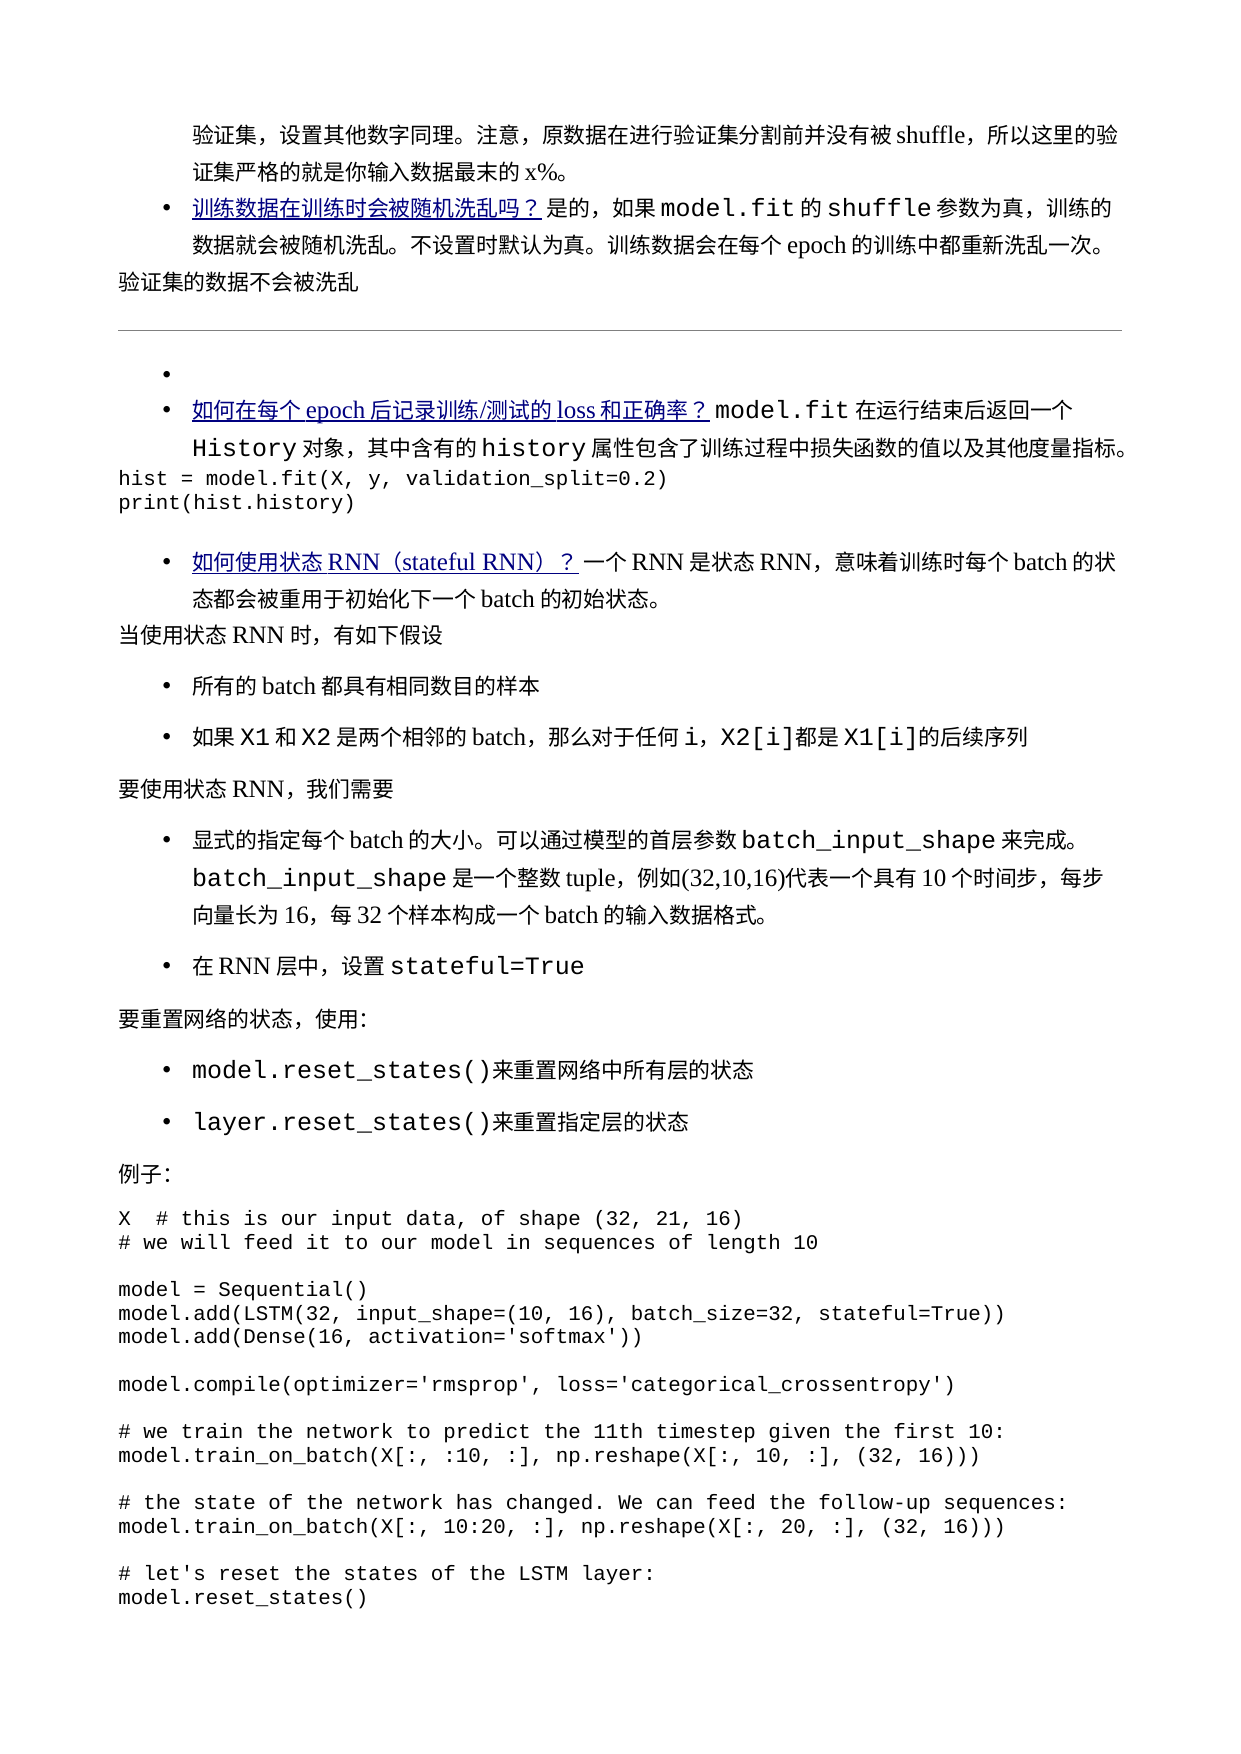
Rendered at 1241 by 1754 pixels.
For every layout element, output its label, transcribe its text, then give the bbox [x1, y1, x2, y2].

list layer.reset_states()来重置指定层的状态 [162, 1105, 1122, 1138]
text # the state of the network has changed. We can feed the follow-up sequences: [118, 1492, 1122, 1516]
text model.add(Dense(16, activation='softmax')) [118, 1327, 1122, 1350]
list 训练数据在训练时会被随机洗乱吗？ 是的，如果model.fit的shuffle参数为真，训练的数据就会被随机洗乱。不设置时默认为真。训练数据会在每个epoch的训练中都重新洗乱一次。 [162, 191, 1122, 260]
list 验证集，设置其他数字同理。注意，原数据在进行验证集分割前并没有被shuffle，所以这里的验证集严格的就是你输入数据最末的x%。 [162, 118, 1122, 186]
text model.add(LSTM(32, input_shape=(10, 16), batch_size=32, stateful=True)) [118, 1303, 1122, 1327]
text hist = model.fit(X, y, validation_split=0.2) [118, 468, 1122, 492]
text # we will feed it to our model in sequences of length 10 [118, 1232, 1122, 1256]
list 所有的batch都具有相同数目的样本 [162, 669, 1122, 701]
list 在RNN层中，设置stateful=True [162, 949, 1122, 982]
text model.train_on_batch(X[:, 10:20, :], np.reshape(X[:, 20, :], (32, 16))) [118, 1516, 1122, 1539]
list 如果X1和X2是两个相邻的batch，那么对于任何i，X2[i]都是X1[i]的后续序列 [162, 720, 1122, 753]
text 要重置网络的状态，使用： [118, 1002, 1122, 1033]
text # we train the network to predict the 11th timestep given the first 10: [118, 1421, 1122, 1445]
list model.reset_states()来重置网络中所有层的状态 [162, 1053, 1122, 1086]
text # let's reset the states of the LSTM layer: [118, 1563, 1122, 1587]
text model.compile(optimizer='rmsprop', loss='categorical_crossentropy') [118, 1374, 1122, 1397]
text 当使用状态RNN时，有如下假设 [118, 618, 1122, 649]
text 例子： [118, 1157, 1122, 1189]
text 要使用状态RNN，我们需要 [118, 772, 1122, 804]
text model.train_on_batch(X[:, :10, :], np.reshape(X[:, 10, :], (32, 16))) [118, 1445, 1122, 1468]
text model = Sequential() [118, 1279, 1122, 1303]
list 如何在每个epoch后记录训练/测试的loss和正确率？ model.fit在运行结束后返回一个History对象，其中含有的history属性包含了训练过程中损失函数的值以及其他度量指标。 [162, 393, 1122, 463]
text X # this is our input data, of shape (32, 21, 16) [118, 1208, 1122, 1232]
list 显式的指定每个batch的大小。可以通过模型的首层参数batch_input_shape来完成。batch_input_shape是一个整数tuple，例如(32,10,16)代表一个具有10个时间步，每步向量长为16，每32个样本构成一个batch的输入数据格式。 [162, 823, 1122, 930]
text 验证集的数据不会被洗乱 [118, 265, 1122, 296]
text print(hist.history) [118, 492, 1122, 516]
list 如何使用状态RNN（stateful RNN）？ 一个RNN是状态RNN，意味着训练时每个batch的状态都会被重用于初始化下一个batch的初始状态。 [162, 545, 1122, 613]
text model.reset_states() [118, 1587, 1122, 1610]
